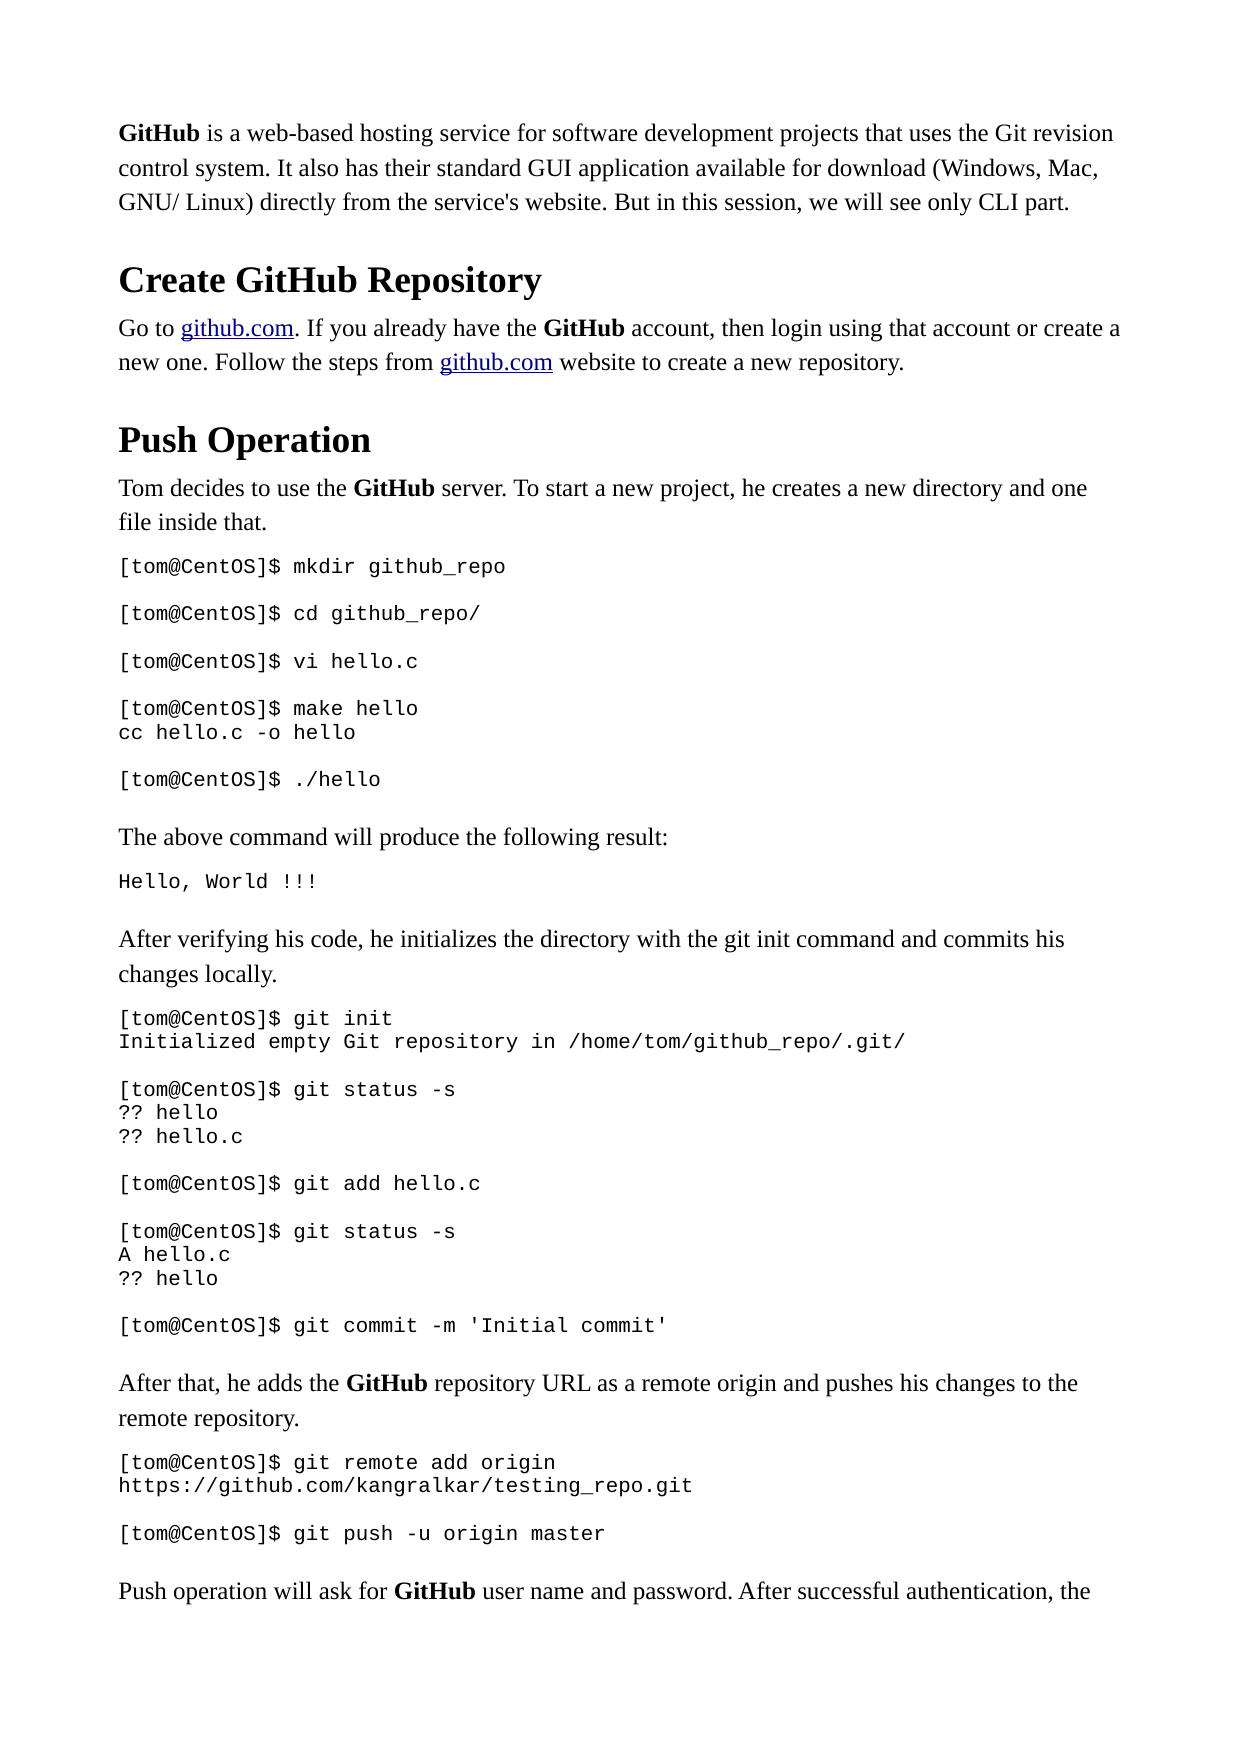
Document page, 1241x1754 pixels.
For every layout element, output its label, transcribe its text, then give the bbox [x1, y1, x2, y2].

text A hello.c [118, 1244, 1122, 1268]
text ?? hello [118, 1268, 1122, 1292]
text The above command will produce the following result: [118, 822, 1122, 851]
text ?? hello [118, 1102, 1122, 1126]
text After that, he adds the GitHub repository URL as a remote origin and pushes his changes to the remote repository. [118, 1368, 1122, 1432]
text [tom@CentOS]$ git add hello.c [118, 1173, 1122, 1197]
text After verifying his code, he initializes the directory with the git init command and commits his changes locally. [118, 924, 1122, 987]
text [tom@CentOS]$ vi hello.c [118, 651, 1122, 674]
text [tom@CentOS]$ git status -s [118, 1221, 1122, 1244]
text ?? hello.c [118, 1126, 1122, 1150]
text Go to github.com. If you already have the GitHub account, then login using that account or create a new one. Follow the steps from github.com website to create a new repository. [118, 313, 1122, 376]
text GitHub is a web-based hosting service for software development projects that uses the Git revision control system. It also has their standard GUI application available for download (Windows, Mac, GNU/ Linux) directly from the service's website. But in this session, we will see only CLI part. [118, 118, 1122, 216]
text [tom@CentOS]$ git status -s [118, 1079, 1122, 1102]
text Initialized empty Git repository in /home/tom/github_repo/.git/ [118, 1031, 1122, 1055]
text [tom@CentOS]$ mkdir github_repo [118, 556, 1122, 580]
text [tom@CentOS]$ ./hello [118, 769, 1122, 793]
text [tom@CentOS]$ git push -u origin master [118, 1523, 1122, 1546]
subtitle Create GitHub Repository [118, 257, 1122, 300]
subtitle Push Operation [118, 417, 1122, 460]
text cc hello.c -o hello [118, 722, 1122, 745]
text Push operation will ask for GitHub user name and password. After successful authentication, the [118, 1576, 1122, 1605]
text [tom@CentOS]$ cd github_repo/ [118, 603, 1122, 627]
text [tom@CentOS]$ git remote add origin https://github.com/kangralkar/testing_repo.git [118, 1452, 1122, 1499]
text [tom@CentOS]$ git init [118, 1008, 1122, 1031]
text Hello, World !!! [118, 871, 1122, 895]
text [tom@CentOS]$ make hello [118, 698, 1122, 722]
text [tom@CentOS]$ git commit -m 'Initial commit' [118, 1315, 1122, 1339]
text Tom decides to use the GitHub server. To start a new project, he creates a new directory and one file inside that. [118, 473, 1122, 536]
